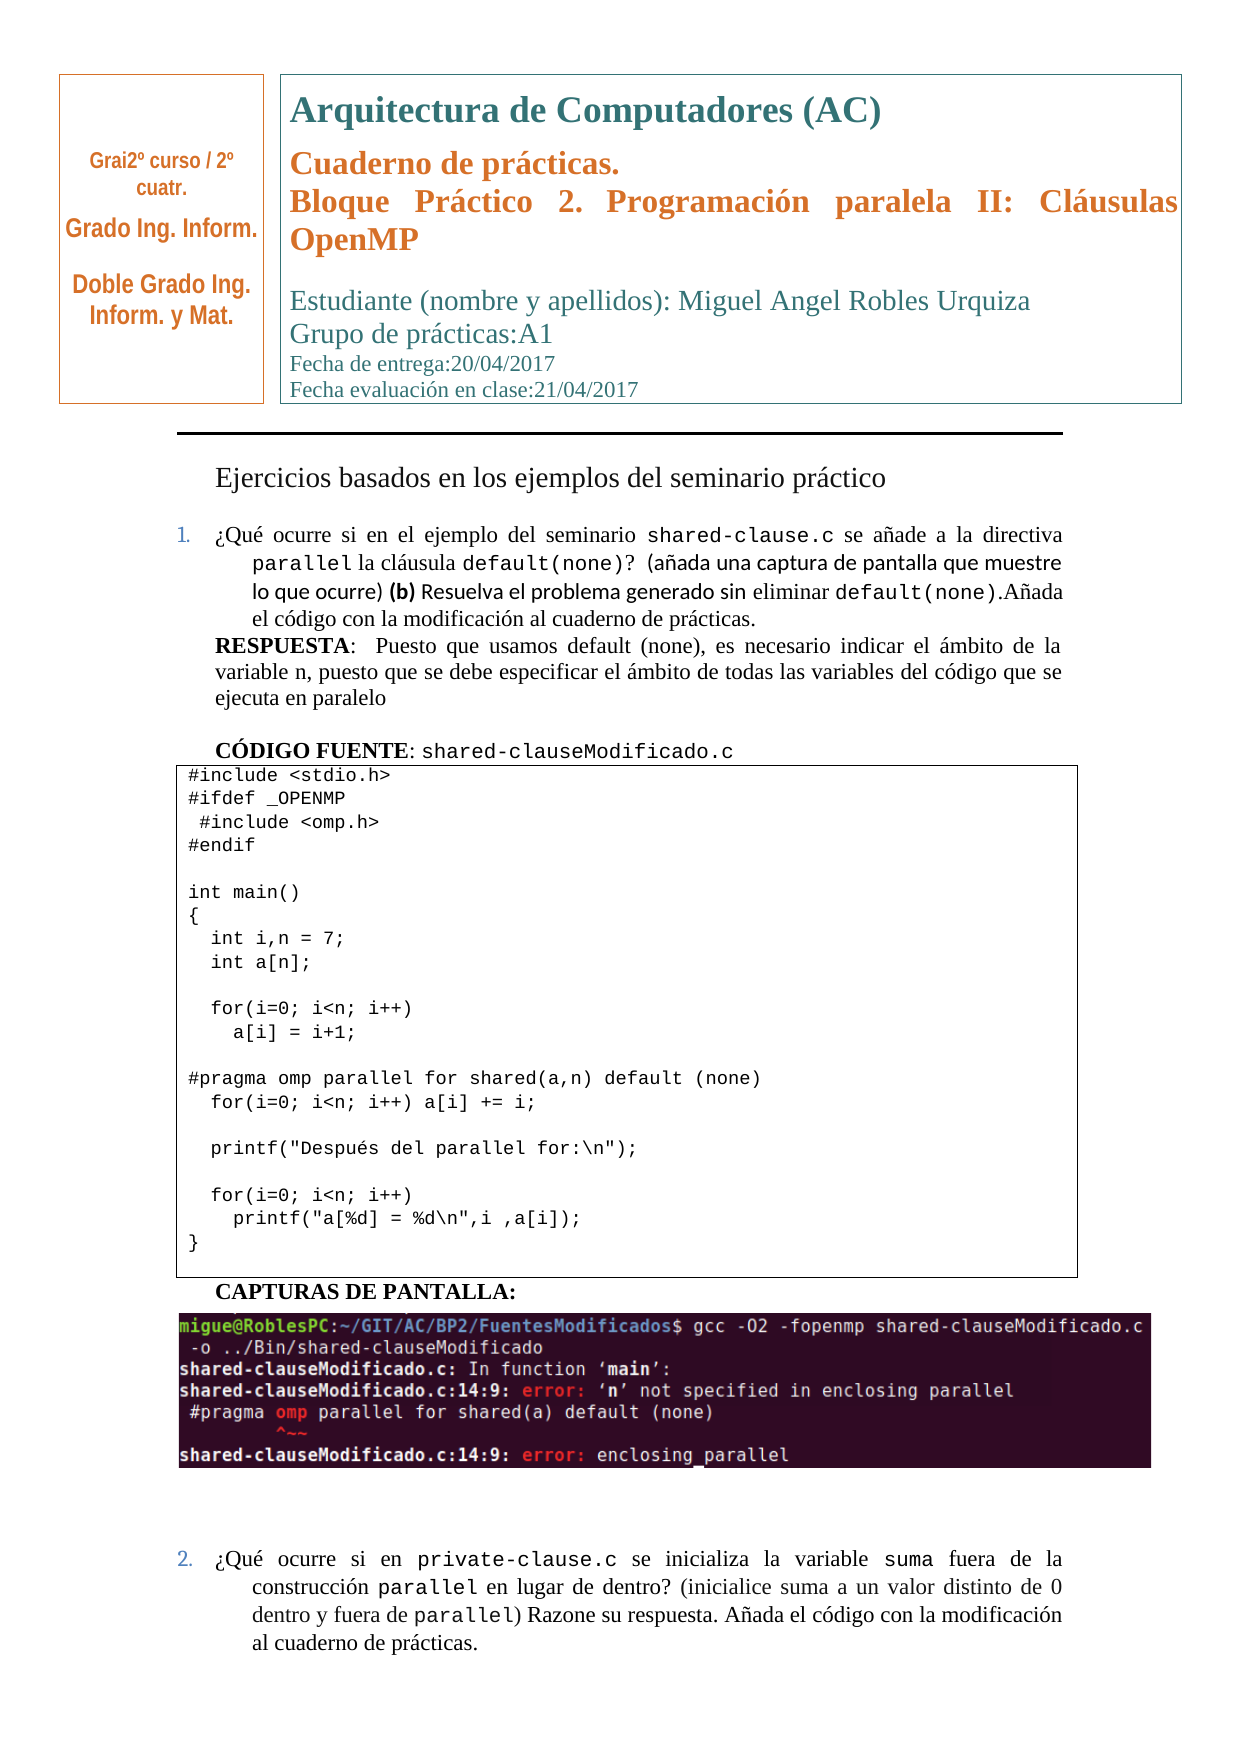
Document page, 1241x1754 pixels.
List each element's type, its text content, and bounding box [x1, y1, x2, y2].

table_header Grai2º curso / 2º cuatr. Grado Ing. Inform. Doble Grado Ing. Inform. y Mat. [60, 75, 263, 403]
text RESPUESTA: Puesto que usamos default (none), es necesario indicar el ámbito de la variable n, puesto que se debe especificar el ámbito de todas las variables del código que se ejecuta en paralelo [215, 632, 1063, 711]
table_header [264, 74, 280, 403]
table_header Arquitectura de Computadores (AC) Cuaderno de prácticas. Bloque Práctico 2. Programación paralela II: Cláusulas OpenMP Estudiante (nombre y apellidos): Miguel Angel Robles Urquiza Grupo de prácticas:A1 Fecha de entrega:20/04/2017 Fecha evaluación en clase:21/04/2017 [281, 75, 1181, 403]
picture [178, 1313, 1152, 1468]
list ¿Qué ocurre si en private-clause.c se inicializa la variable suma fuera de la construcción parallel en lugar de dentro? (inicialice suma a un valor distinto de 0 dentro y fuera de parallel) Razone su respuesta. Añada el código con la modificación al cuaderno de prácticas. [177, 1545, 1063, 1655]
list ¿Qué ocurre si en el ejemplo del seminario shared-clause.c se añade a la directiva parallel la cláusula default(none)? (añada una captura de pantalla que muestre lo que ocurre) (b) Resuelva el problema generado sin eliminar default(none).Añada el código con la modificación al cuaderno de prácticas. [177, 521, 1063, 632]
table_header #include <stdio.h> #ifdef _OPENMP #include <omp.h> #endif int main() { int i,n = 7; int a[n]; for(i=0; i<n; i++) a[i] = i+1; #pragma omp parallel for shared(a,n) default (none) for(i=0; i<n; i++) a[i] += i; printf("Después del parallel for:\n"); for(i=0; i<n; i++) printf("a[%d] = %d\n",i ,a[i]); } [177, 766, 1077, 1277]
subtitle Ejercicios basados en los ejemplos del seminario práctico [177, 460, 1063, 494]
text CÓDIGO FUENTE: shared-clauseModificado.c [215, 737, 1063, 765]
text CAPTURAS DE PANTALLA: [215, 1278, 1063, 1304]
